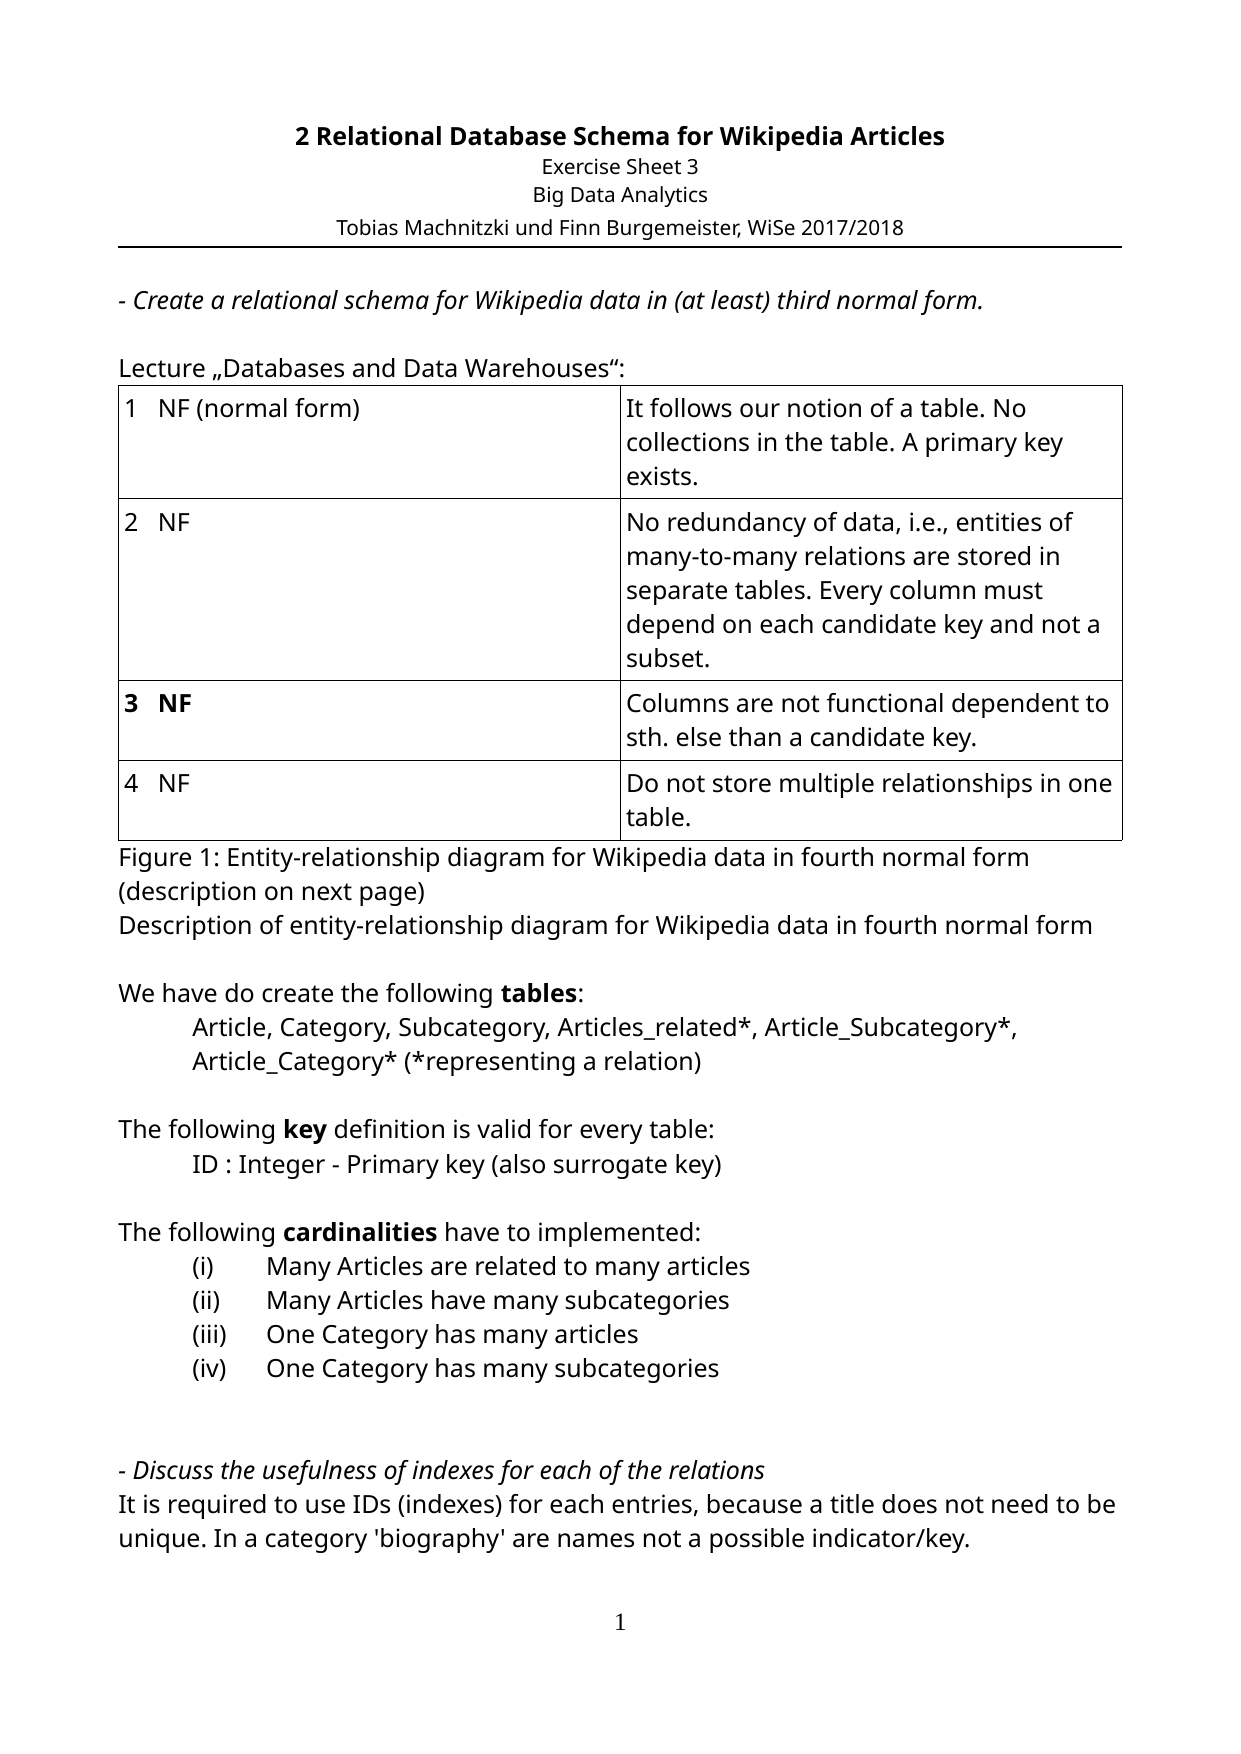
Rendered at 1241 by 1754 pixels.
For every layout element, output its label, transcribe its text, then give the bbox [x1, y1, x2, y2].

text It is required to use IDs (indexes) for each entries, because a title does not need to be unique. In a category 'biography' are names not a possible indicator/key. [118, 1487, 1122, 1555]
text Article, Category, Subcategory, Articles_related*, Article_Subcategory*, Article_Category* (*representing a relation) [118, 1010, 1122, 1078]
text The following key definition is valid for every table: [118, 1112, 1122, 1146]
text We have do create the following tables: [118, 976, 1122, 1010]
text Lecture „Databases and Data Warehouses“: [118, 351, 1122, 384]
table_cell Do not store multiple relationships in one table. [621, 761, 1122, 839]
text The following cardinalities have to implemented: [118, 1214, 1122, 1248]
text - Create a relational schema for Wikipedia data in (at least) third normal form. [118, 282, 1122, 316]
table_header It follows our notion of a table. No collections in the table. A primary key exists. [621, 386, 1122, 498]
text Big Data Analytics [118, 181, 1122, 209]
text (i) Many Articles are related to many articles [118, 1248, 1122, 1282]
table_cell Columns are not functional dependent to sth. else than a candidate key. [621, 681, 1122, 760]
text ID : Integer - Primary key (also surrogate key) [118, 1146, 1122, 1180]
table_header 1 NF (normal form) [119, 386, 620, 498]
text (iii) One Category has many articles [118, 1317, 1122, 1351]
text (ii) Many Articles have many subcategories [118, 1282, 1122, 1317]
text Figure 1: Entity-relationship diagram for Wikipedia data in fourth normal form (description on next page) [118, 841, 1122, 908]
table_cell No redundancy of data, i.e., entities of many-to-many relations are stored in separate tables. Every column must depend on each candidate key and not a subset. [621, 499, 1122, 680]
text Tobias Machnitzki und Finn Burgemeister, WiSe 2017/2018 [118, 209, 1122, 246]
text (iv) One Category has many subcategories [118, 1351, 1122, 1385]
text Description of entity-relationship diagram for Wikipedia data in fourth normal form [118, 908, 1122, 942]
table_cell 2 NF [119, 499, 620, 680]
text Exercise Sheet 3 [118, 152, 1122, 181]
text - Discuss the usefulness of indexes for each of the relations [118, 1453, 1122, 1487]
table_cell 4 NF [119, 761, 620, 839]
text 2 Relational Database Schema for Wikipedia Articles [118, 118, 1122, 152]
table_cell 3 NF [119, 681, 620, 760]
